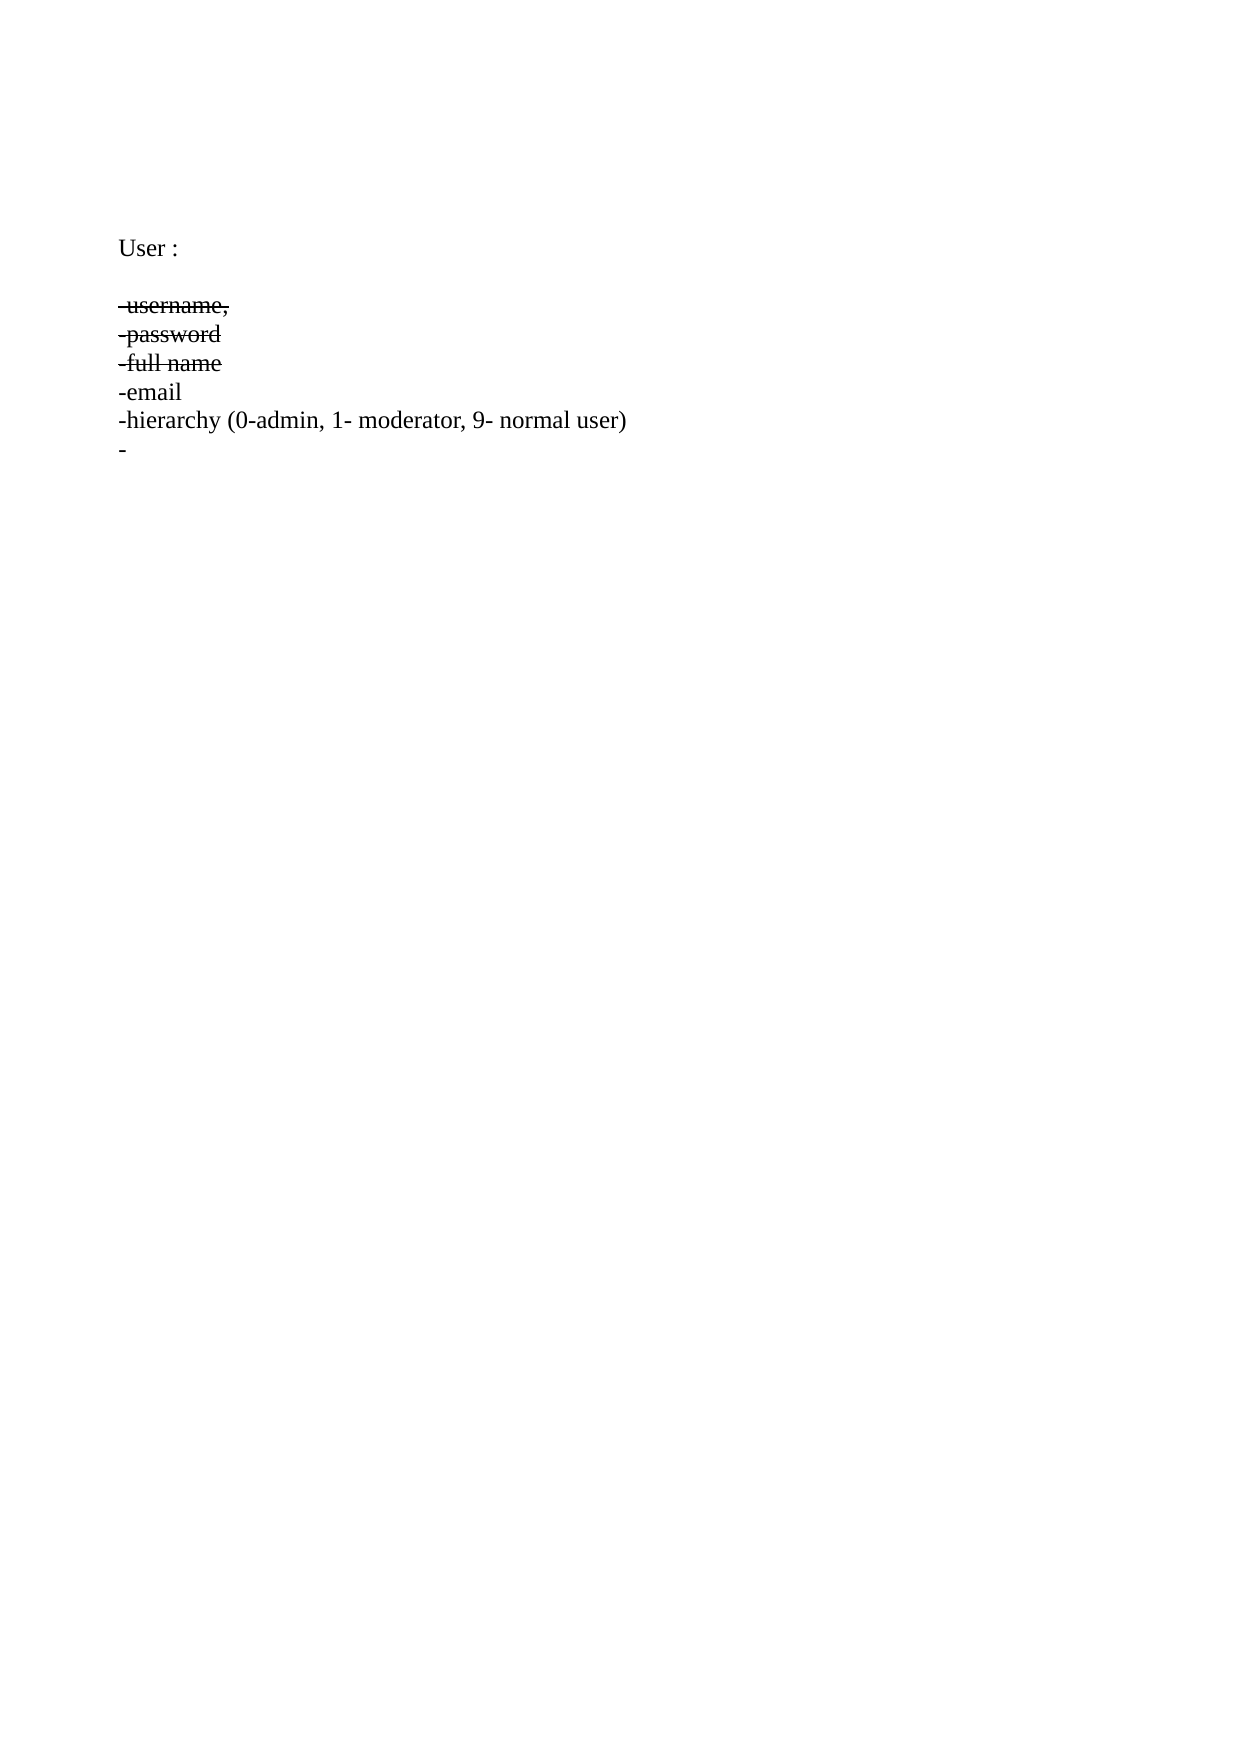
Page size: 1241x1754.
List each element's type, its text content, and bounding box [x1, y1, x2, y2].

text -full name [118, 348, 1122, 377]
text - [118, 434, 1122, 463]
text -username, [118, 291, 1122, 319]
text -hierarchy (0-admin, 1- moderator, 9- normal user) [118, 406, 1122, 434]
text -email [118, 377, 1122, 406]
text User : [118, 233, 1122, 262]
text -password [118, 319, 1122, 348]
